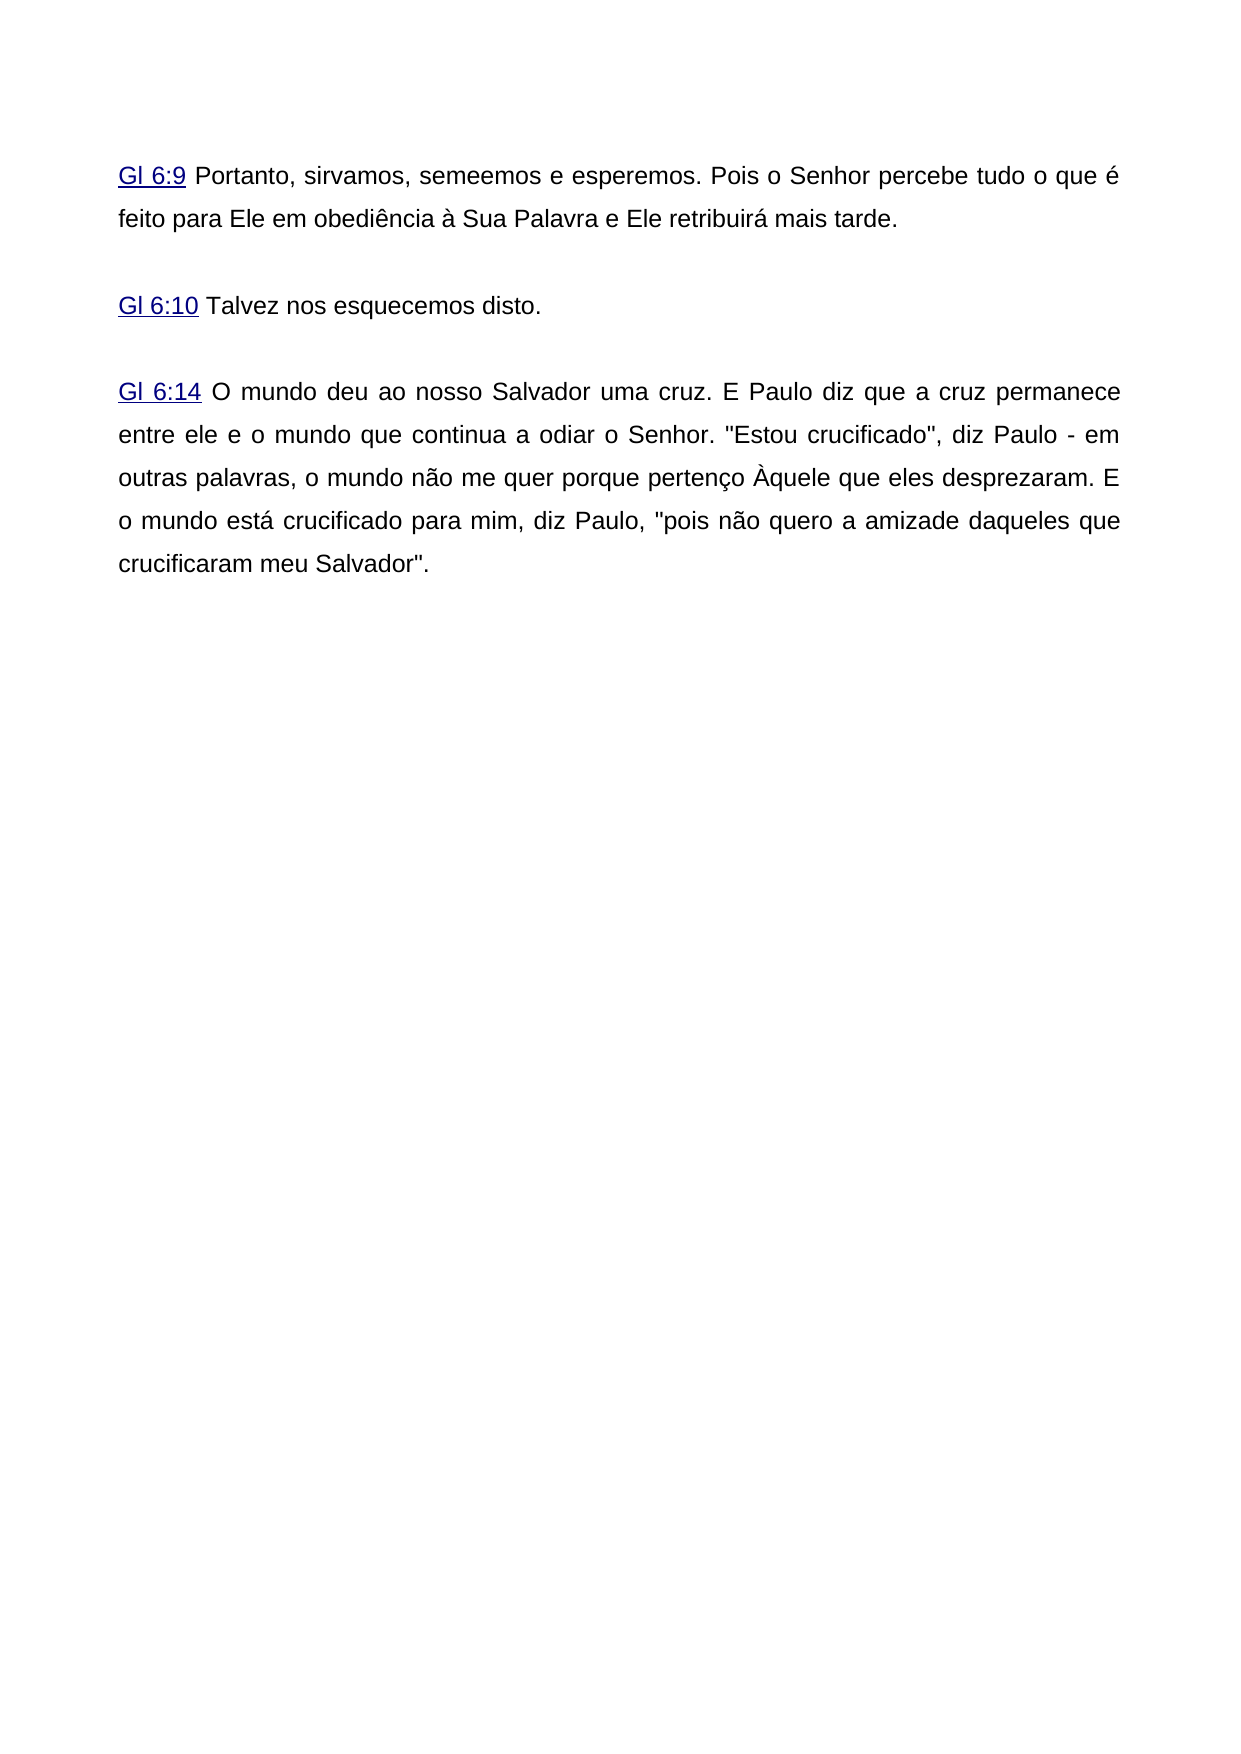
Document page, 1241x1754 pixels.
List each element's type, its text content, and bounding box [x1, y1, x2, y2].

text Gl 6:14 O mundo deu ao nosso Salvador uma cruz. E Paulo diz que a cruz permanece entre ele e o mundo que continua a odiar o Senhor. "Estou crucificado", diz Paulo - em outras palavras, o mundo não me quer porque pertenço Àquele que eles desprezaram. E o mundo está crucificado para mim, diz Paulo, "pois não quero a amizade daqueles que crucificaram meu Salvador". [118, 377, 1122, 578]
text Gl 6:9 Portanto, sirvamos, semeemos e esperemos. Pois o Senhor percebe tudo o que é feito para Ele em obediência à Sua Palavra e Ele retribuirá mais tarde. [118, 161, 1122, 233]
text Gl 6:10 Talvez nos esquecemos disto. [118, 291, 1122, 319]
